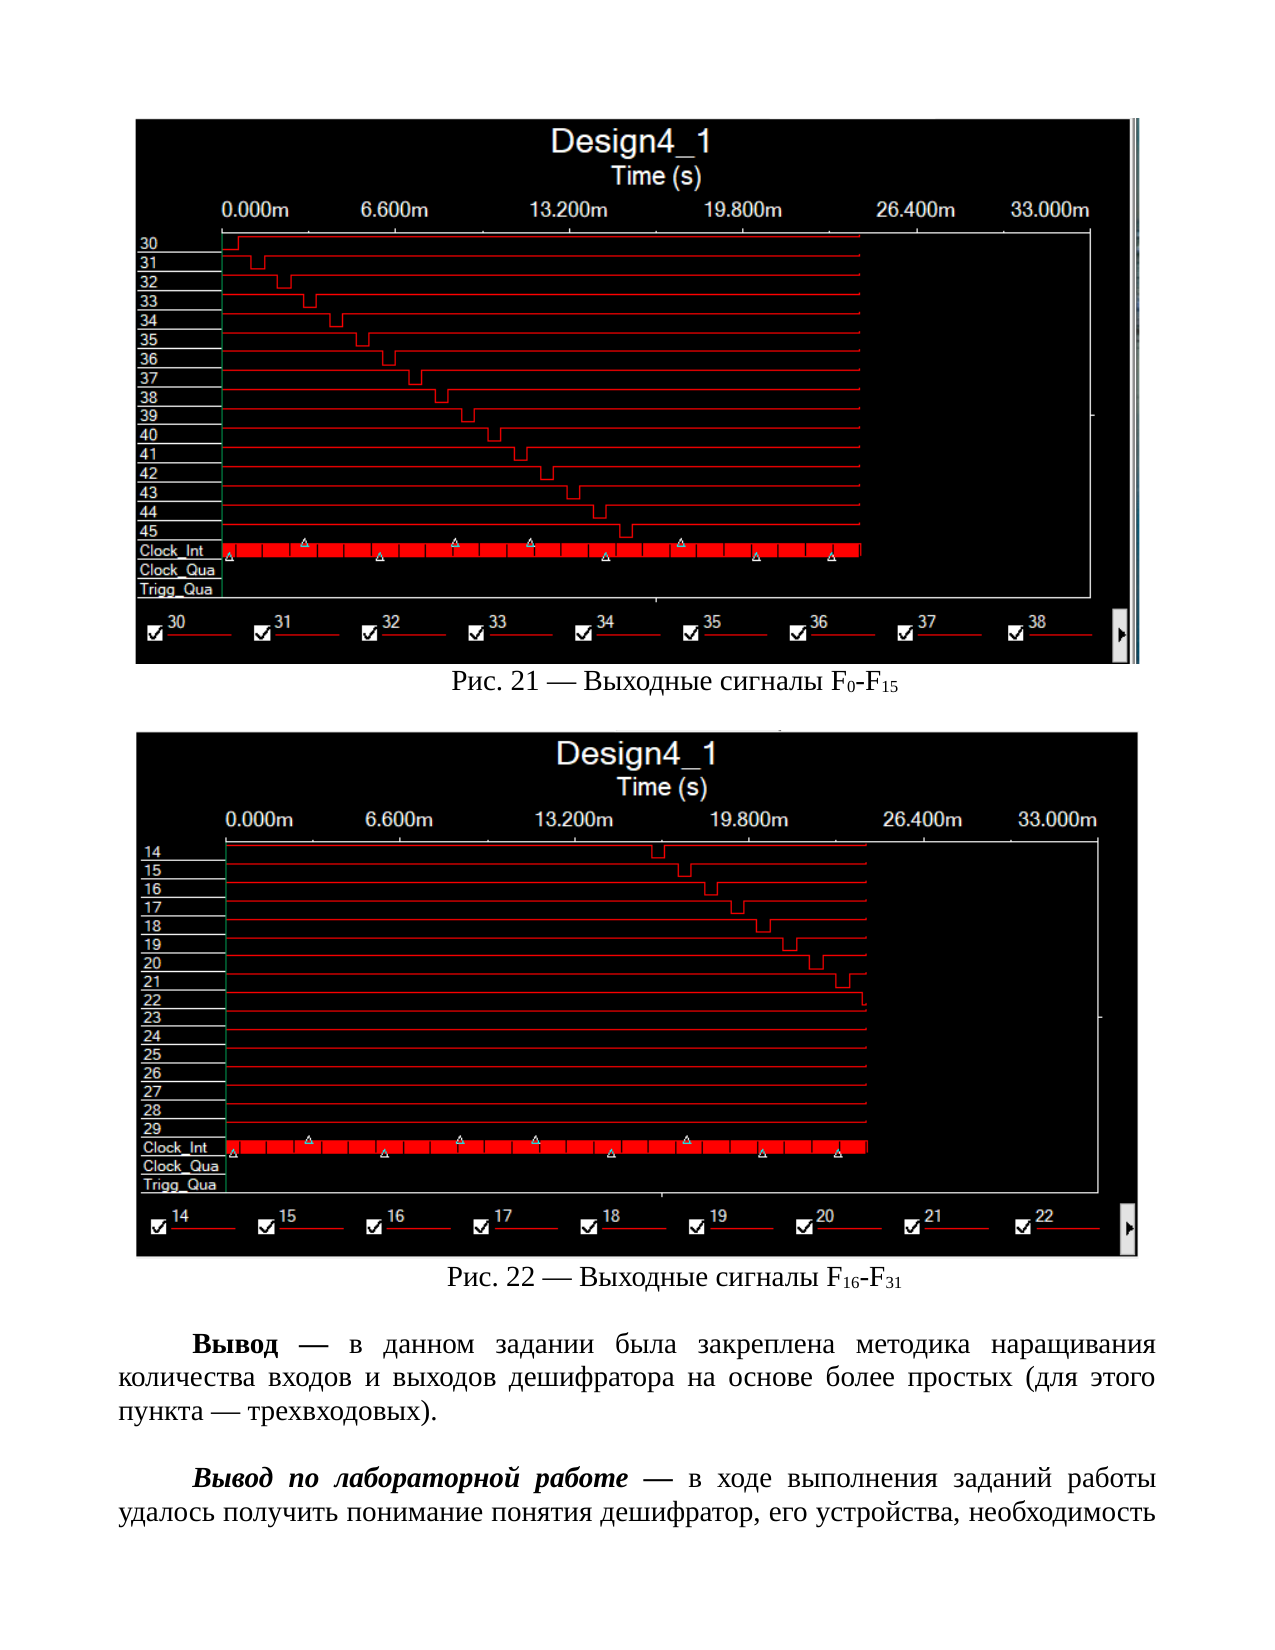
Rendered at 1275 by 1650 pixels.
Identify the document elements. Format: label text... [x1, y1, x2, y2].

text Рис. 21 — Выходные сигналы F0-F15 [118, 118, 1157, 697]
picture [135, 118, 1140, 664]
text Вывод — в данном задании была закреплена методика наращивания количества входов и выходов дешифратора на основе более простых (для этого пункта — трехвходовых). [118, 1326, 1157, 1427]
text Вывод по лабораторной работе — в ходе выполнения заданий работы удалось получить понимание понятия дешифратор, его устройства, необходимость [118, 1460, 1157, 1527]
picture [136, 730, 1139, 1259]
text Рис. 22 — Выходные сигналы F16-F31 [118, 730, 1157, 1292]
